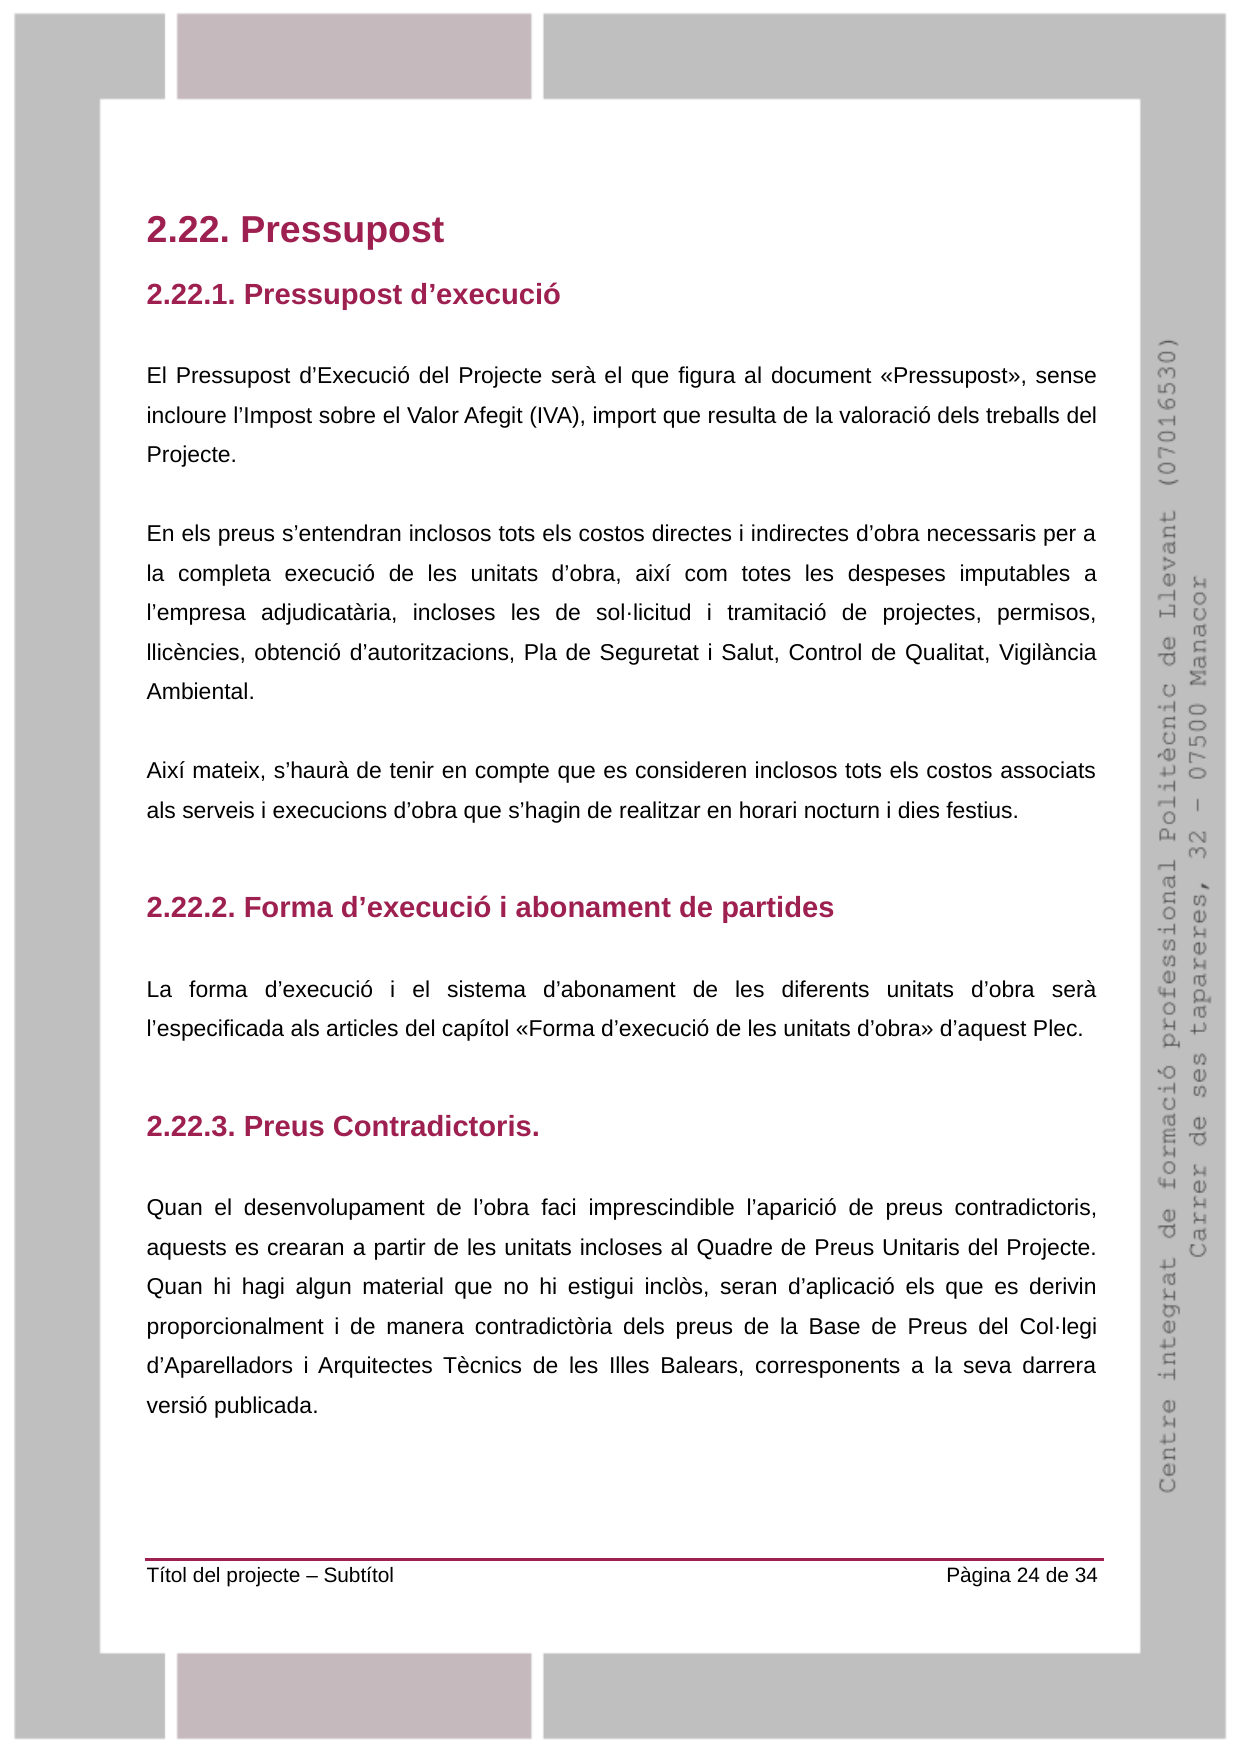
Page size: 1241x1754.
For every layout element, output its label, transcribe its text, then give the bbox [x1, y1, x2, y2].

picture [0, 0, 1241, 1754]
text Així mateix, s’haurà de tenir en compte que es consideren inclosos tots els costos associats als serveis i execucions d’obra que s’hagin de realitzar en horari nocturn i dies festius. [146, 757, 1098, 823]
text La forma d’execució i el sistema d’abonament de les diferents unitats d’obra serà l’especificada als articles del capítol «Forma d’execució de les unitats d’obra» d’aquest Plec. [146, 976, 1098, 1042]
text En els preus s’entendran inclosos tots els costos directes i indirectes d’obra necessaris per a la completa execució de les unitats d’obra, així com totes les despeses imputables a l’empresa adjudicatària, incloses les de sol·licitud i tramitació de projectes, permisos, llicències, obtenció d’autoritzacions, Pla de Seguretat i Salut, Control de Qualitat, Vigilància Ambiental. [146, 520, 1098, 705]
text El Pressupost d’Execució del Projecte serà el que figura al document «Pressupost», sense incloure l’Impost sobre el Valor Afegit (IVA), import que resulta de la valoració dels treballs del Projecte. [146, 362, 1098, 468]
subtitle 2.22.1. Pressupost d’execució [146, 277, 1098, 311]
subtitle 2.22. Pressupost [146, 207, 1098, 250]
text Quan el desenvolupament de l’obra faci imprescindible l’aparició de preus contradictoris, aquests es crearan a partir de les unitats incloses al Quadre de Preus Unitaris del Projecte. Quan hi hagi algun material que no hi estigui inclòs, seran d’aplicació els que es derivin proporcionalment i de manera contradictòria dels preus de la Base de Preus del Col·legi d’Aparelladors i Arquitectes Tècnics de les Illes Balears, corresponents a la seva darrera versió publicada. [146, 1194, 1098, 1418]
subtitle 2.22.2. Forma d’execució i abonament de partides [146, 890, 1098, 924]
subtitle 2.22.3. Preus Contradictoris. [146, 1109, 1098, 1142]
